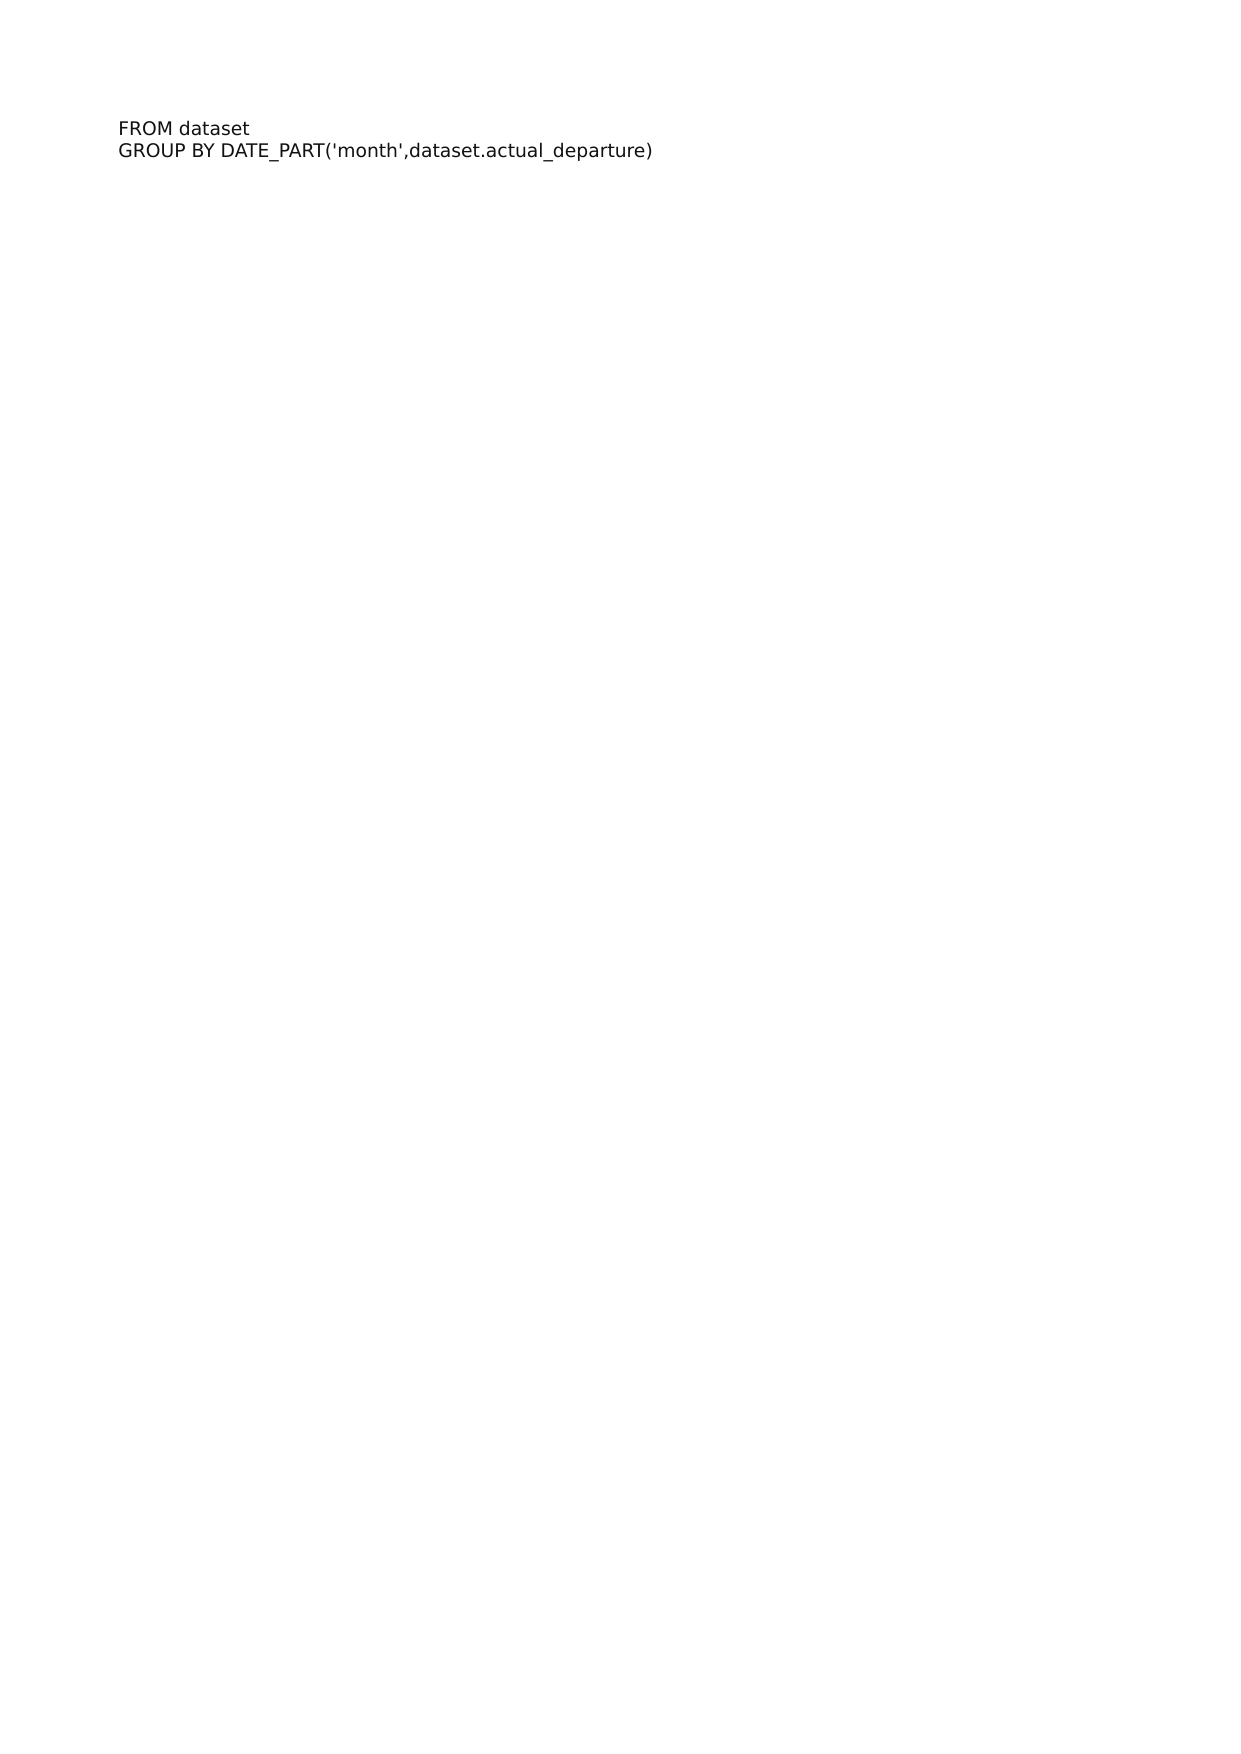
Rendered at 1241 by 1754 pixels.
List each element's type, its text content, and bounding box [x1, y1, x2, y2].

text FROM dataset [118, 118, 1122, 140]
text GROUP BY DATE_PART('month',dataset.actual_departure) [118, 140, 1122, 162]
